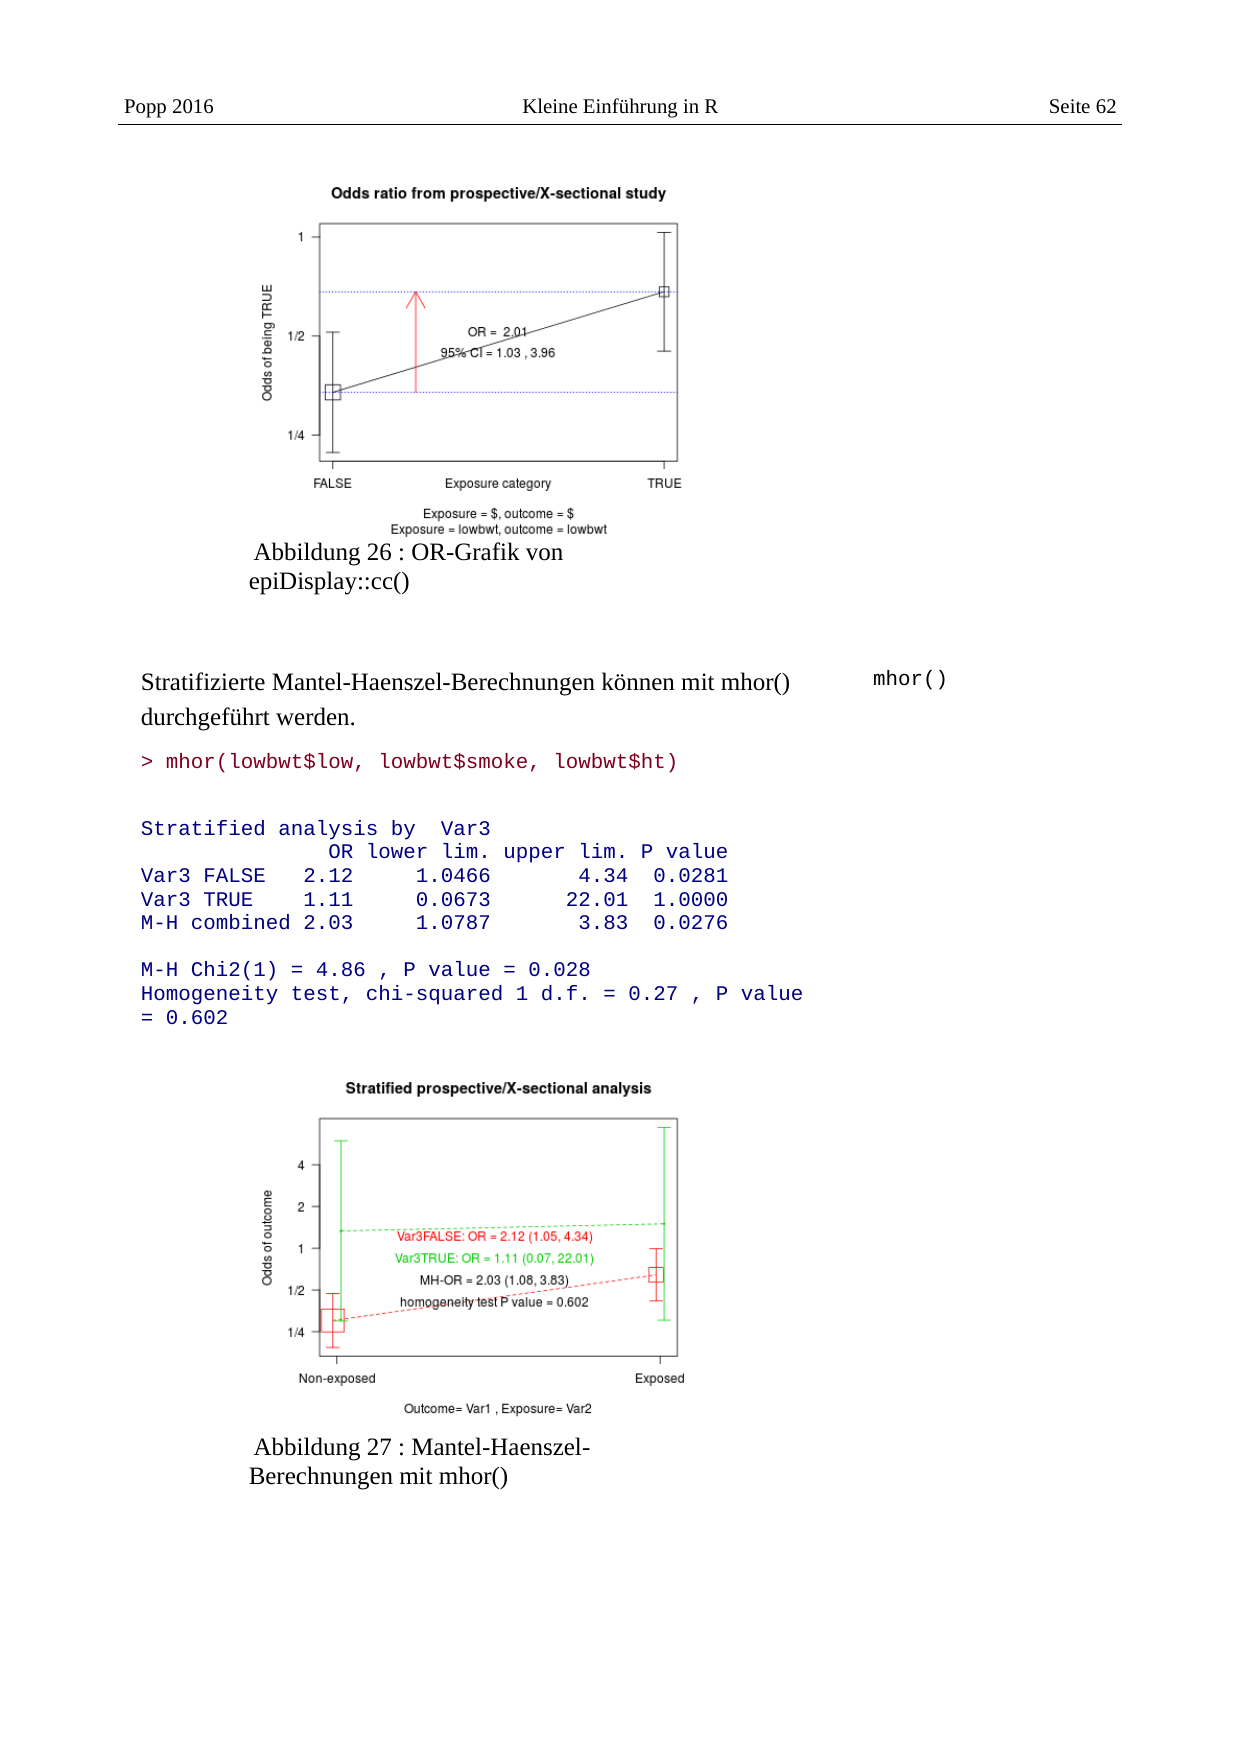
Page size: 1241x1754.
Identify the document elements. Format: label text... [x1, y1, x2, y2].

picture [258, 162, 709, 538]
table_cell Um Odds Ratios zuberchnen, verwenden Sie cc(). Mit design = können Sie das Studiendesign festlegen. Das wirkt sich aber nur auf die zugehörige Grafik aus. > cc(lowbwt$low, lowbwt$smoke) lowbwt$smoke lowbwt$low FALSE TRUE Total FALSE 86 44 130 TRUE 29 30 59 Total 115 74 189 OR = 2.02 95% CI = 1.08, 3.78 Chi-squared = 4.92, 1 d.f., P value = 0.026 Fisher's exact test (2-sided) P value = 0.036 [722, 163, 855, 537]
table_cell [855, 159, 1123, 667]
table_cell Um Odds Ratios zuberchnen, verwenden Sie cc(). Mit design = können Sie das Studiendesign festlegen. Das wirkt sich aber nur auf die zugehörige Grafik aus. > cc(lowbwt$low, lowbwt$smoke) lowbwt$smoke lowbwt$low FALSE TRUE Total FALSE 86 44 130 TRUE 29 30 59 Total 115 74 189 OR = 2.02 95% CI = 1.08, 3.78 Chi-squared = 4.92, 1 d.f., P value = 0.026 Fisher's exact test (2-sided) P value = 0.036 [246, 538, 721, 598]
table_cell mhor() [855, 668, 1123, 1586]
picture [258, 1057, 709, 1433]
table_cell Um Odds Ratios zuberchnen, verwenden Sie cc(). Mit design = können Sie das Studiendesign festlegen. Das wirkt sich aber nur auf die zugehörige Grafik aus. > cc(lowbwt$low, lowbwt$smoke) lowbwt$smoke lowbwt$low FALSE TRUE Total FALSE 86 44 130 TRUE 29 30 59 Total 115 74 189 OR = 2.02 95% CI = 1.08, 3.78 Chi-squared = 4.92, 1 d.f., P value = 0.026 Fisher's exact test (2-sided) P value = 0.036 [141, 538, 855, 667]
table_cell Stratifizierte Mantel-Haenszel-Berechnungen können mit mhor() durchgeführt werden. > mhor(lowbwt$low, lowbwt$smoke, lowbwt$ht) Stratified analysis by Var3 OR lower lim. upper lim. P value Var3 FALSE 2.12 1.0466 4.34 0.0281 Var3 TRUE 1.11 0.0673 22.01 1.0000 M-H combined 2.03 1.0787 3.83 0.0276 M-H Chi2(1) = 4.86 , P value = 0.028 Homogeneity test, chi-squared 1 d.f. = 0.27 , P value = 0.602 [141, 668, 855, 1586]
table_cell Um Odds Ratios zuberchnen, verwenden Sie cc(). Mit design = können Sie das Studiendesign festlegen. Das wirkt sich aber nur auf die zugehörige Grafik aus. > cc(lowbwt$low, lowbwt$smoke) lowbwt$smoke lowbwt$low FALSE TRUE Total FALSE 86 44 130 TRUE 29 30 59 Total 115 74 189 OR = 2.02 95% CI = 1.08, 3.78 Chi-squared = 4.92, 1 d.f., P value = 0.026 Fisher's exact test (2-sided) P value = 0.036 [141, 163, 245, 537]
